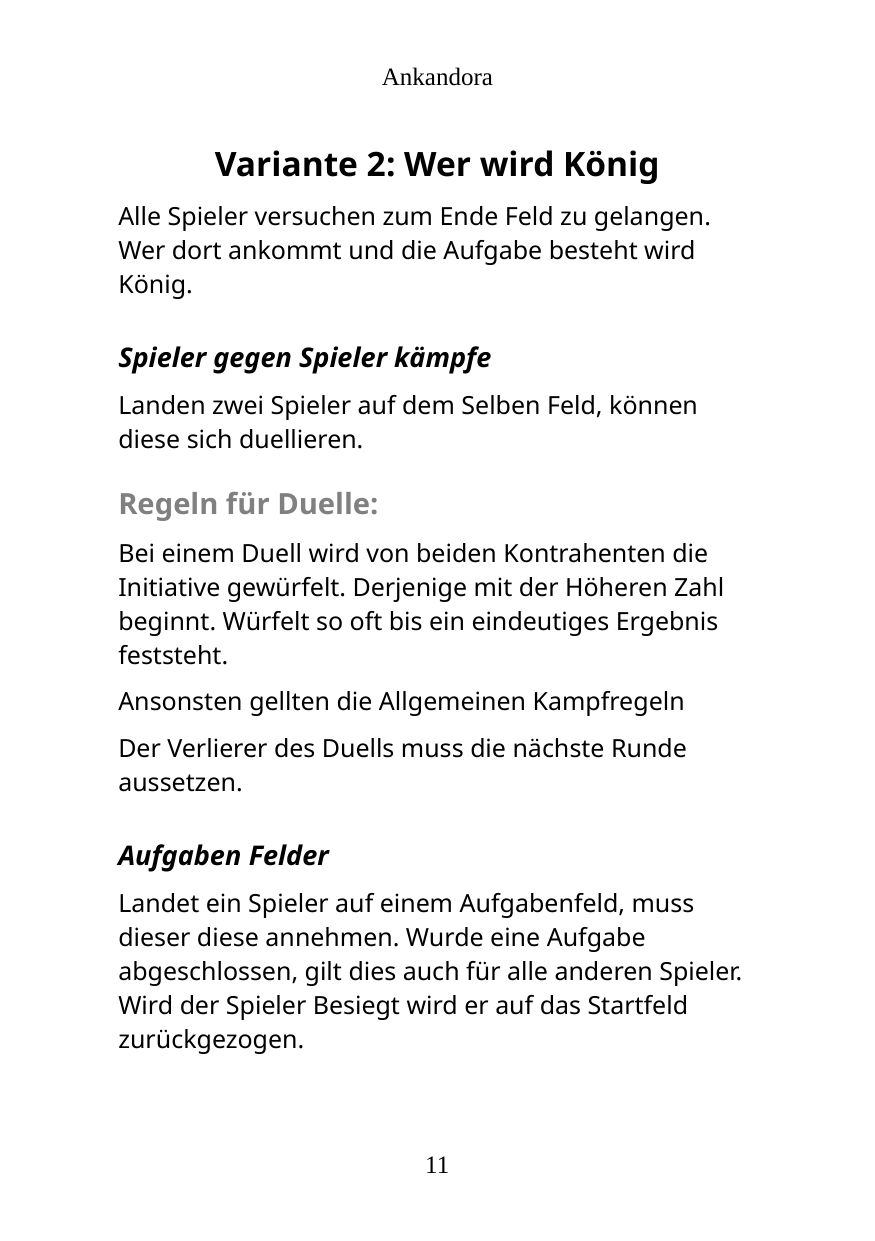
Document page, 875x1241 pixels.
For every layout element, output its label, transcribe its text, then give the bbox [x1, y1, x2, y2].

subtitle Spieler gegen Spieler kämpfe [118, 338, 756, 375]
text Landen zwei Spieler auf dem Selben Feld, können diese sich duellieren. [118, 388, 756, 456]
text Bei einem Duell wird von beiden Kontrahenten die Initiative gewürfelt. Derjenige mit der Höheren Zahl beginnt. Würfelt so oft bis ein eindeutiges Ergebnis feststeht. [118, 535, 756, 672]
subtitle Regeln für Duelle: [118, 483, 756, 523]
text Landet ein Spieler auf einem Aufgabenfeld, muss dieser diese annehmen. Wurde eine Aufgabe abgeschlossen, gilt dies auch für alle anderen Spieler. Wird der Spieler Besiegt wird er auf das Startfeld zurückgezogen. [118, 886, 756, 1056]
text Alle Spieler versuchen zum Ende Feld zu gelangen. Wer dort ankommt und die Aufgabe besteht wird König. [118, 199, 756, 301]
text Der Verlierer des Duells muss die nächste Runde aussetzen. [118, 731, 756, 799]
text Ansonsten gellten die Allgemeinen Kampfregeln [118, 684, 756, 718]
subtitle Aufgaben Felder [118, 836, 756, 873]
subtitle Variante 2: Wer wird König [118, 141, 756, 186]
